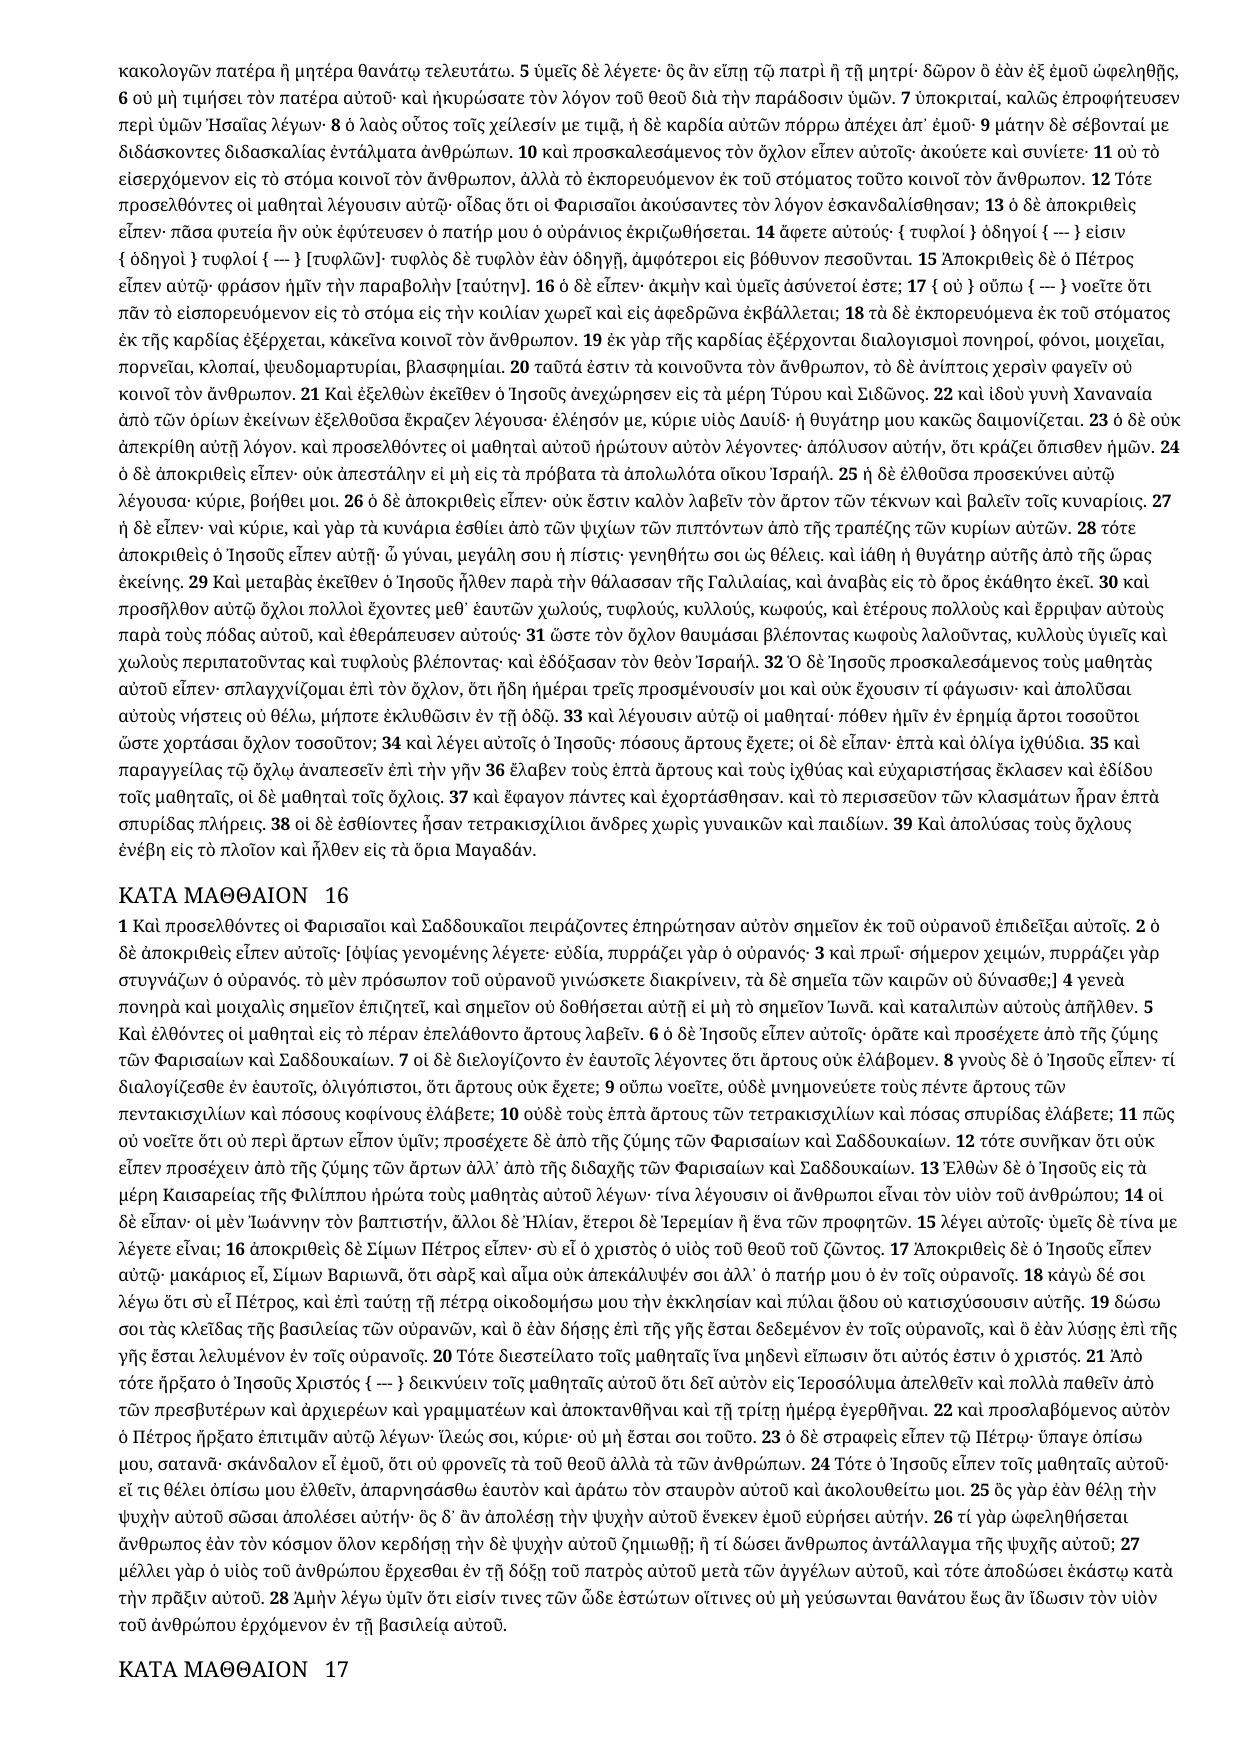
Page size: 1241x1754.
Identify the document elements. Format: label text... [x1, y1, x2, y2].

text ΚΑΤΑ ΜΑΘΘΑΙΟΝ 17 [118, 1654, 1181, 1684]
text ΚΑΤΑ ΜΑΘΘΑΙΟΝ 16 [118, 880, 1181, 910]
text κακολογῶν πατέρα ἢ μητέρα θανάτῳ τελευτάτω. 5 ὑμεῖς δὲ λέγετε· ὃς ἂν εἴπῃ τῷ πατρὶ ἢ τῇ μητρί· δῶρον ὃ ἐὰν ἐξ ἐμοῦ ὠφεληθῇς, 6 οὐ μὴ τιμήσει τὸν πατέρα αὐτοῦ· καὶ ἠκυρώσατε τὸν λόγον τοῦ θεοῦ διὰ τὴν παράδοσιν ὑμῶν. 7 ὑποκριταί, καλῶς ἐπροφήτευσεν περὶ ὑμῶν Ἠσαΐας λέγων· 8 ὁ λαὸς οὗτος τοῖς χείλεσίν με τιμᾷ, ἡ δὲ καρδία αὐτῶν πόρρω ἀπέχει ἀπ᾽ ἐμοῦ· 9 μάτην δὲ σέβονταί με διδάσκοντες διδασκαλίας ἐντάλματα ἀνθρώπων. 10 καὶ προσκαλεσάμενος τὸν ὄχλον εἶπεν αὐτοῖς· ἀκούετε καὶ συνίετε· 11 οὐ τὸ εἰσερχόμενον εἰς τὸ στόμα κοινοῖ τὸν ἄνθρωπον, ἀλλὰ τὸ ἐκπορευόμενον ἐκ τοῦ στόματος τοῦτο κοινοῖ τὸν ἄνθρωπον. 12 Τότε προσελθόντες οἱ μαθηταὶ λέγουσιν αὐτῷ· οἶδας ὅτι οἱ Φαρισαῖοι ἀκούσαντες τὸν λόγον ἐσκανδαλίσθησαν; 13 ὁ δὲ ἀποκριθεὶς εἶπεν· πᾶσα φυτεία ἣν οὐκ ἐφύτευσεν ὁ πατήρ μου ὁ οὐράνιος ἐκριζωθήσεται. 14 ἄφετε αὐτούς· { τυφλοί } ὁδηγοί { --- } εἰσιν { ὁδηγοὶ } τυφλοί { --- } [τυφλῶν]· τυφλὸς δὲ τυφλὸν ἐὰν ὁδηγῇ, ἀμφότεροι εἰς βόθυνον πεσοῦνται. 15 Ἀποκριθεὶς δὲ ὁ Πέτρος εἶπεν αὐτῷ· φράσον ἡμῖν τὴν παραβολὴν [ταύτην]. 16 ὁ δὲ εἶπεν· ἀκμὴν καὶ ὑμεῖς ἀσύνετοί ἐστε; 17 { οὐ } οὔπω { --- } νοεῖτε ὅτι πᾶν τὸ εἰσπορευόμενον εἰς τὸ στόμα εἰς τὴν κοιλίαν χωρεῖ καὶ εἰς ἀφεδρῶνα ἐκβάλλεται; 18 τὰ δὲ ἐκπορευόμενα ἐκ τοῦ στόματος ἐκ τῆς καρδίας ἐξέρχεται, κἀκεῖνα κοινοῖ τὸν ἄνθρωπον. 19 ἐκ γὰρ τῆς καρδίας ἐξέρχονται διαλογισμοὶ πονηροί, φόνοι, μοιχεῖαι, πορνεῖαι, κλοπαί, ψευδομαρτυρίαι, βλασφημίαι. 20 ταῦτά ἐστιν τὰ κοινοῦντα τὸν ἄνθρωπον, τὸ δὲ ἀνίπτοις χερσὶν φαγεῖν οὐ κοινοῖ τὸν ἄνθρωπον. 21 Καὶ ἐξελθὼν ἐκεῖθεν ὁ Ἰησοῦς ἀνεχώρησεν εἰς τὰ μέρη Τύρου καὶ Σιδῶνος. 22 καὶ ἰδοὺ γυνὴ Χαναναία ἀπὸ τῶν ὁρίων ἐκείνων ἐξελθοῦσα ἔκραζεν λέγουσα· ἐλέησόν με, κύριε υἱὸς Δαυίδ· ἡ θυγάτηρ μου κακῶς δαιμονίζεται. 23 ὁ δὲ οὐκ ἀπεκρίθη αὐτῇ λόγον. καὶ προσελθόντες οἱ μαθηταὶ αὐτοῦ ἠρώτουν αὐτὸν λέγοντες· ἀπόλυσον αὐτήν, ὅτι κράζει ὄπισθεν ἡμῶν. 24 ὁ δὲ ἀποκριθεὶς εἶπεν· οὐκ ἀπεστάλην εἰ μὴ εἰς τὰ πρόβατα τὰ ἀπολωλότα οἴκου Ἰσραήλ. 25 ἡ δὲ ἐλθοῦσα προσεκύνει αὐτῷ λέγουσα· κύριε, βοήθει μοι. 26 ὁ δὲ ἀποκριθεὶς εἶπεν· οὐκ ἔστιν καλὸν λαβεῖν τὸν ἄρτον τῶν τέκνων καὶ βαλεῖν τοῖς κυναρίοις. 27 ἡ δὲ εἶπεν· ναὶ κύριε, καὶ γὰρ τὰ κυνάρια ἐσθίει ἀπὸ τῶν ψιχίων τῶν πιπτόντων ἀπὸ τῆς τραπέζης τῶν κυρίων αὐτῶν. 28 τότε ἀποκριθεὶς ὁ Ἰησοῦς εἶπεν αὐτῇ· ὦ γύναι, μεγάλη σου ἡ πίστις· γενηθήτω σοι ὡς θέλεις. καὶ ἰάθη ἡ θυγάτηρ αὐτῆς ἀπὸ τῆς ὥρας ἐκείνης. 29 Καὶ μεταβὰς ἐκεῖθεν ὁ Ἰησοῦς ἦλθεν παρὰ τὴν θάλασσαν τῆς Γαλιλαίας, καὶ ἀναβὰς εἰς τὸ ὄρος ἐκάθητο ἐκεῖ. 30 καὶ προσῆλθον αὐτῷ ὄχλοι πολλοὶ ἔχοντες μεθ᾽ ἑαυτῶν χωλούς, τυφλούς, κυλλούς, κωφούς, καὶ ἑτέρους πολλοὺς καὶ ἔρριψαν αὐτοὺς παρὰ τοὺς πόδας αὐτοῦ, καὶ ἐθεράπευσεν αὐτούς· 31 ὥστε τὸν ὄχλον θαυμάσαι βλέποντας κωφοὺς λαλοῦντας, κυλλοὺς ὑγιεῖς καὶ χωλοὺς περιπατοῦντας καὶ τυφλοὺς βλέποντας· καὶ ἐδόξασαν τὸν θεὸν Ἰσραήλ. 32 Ὁ δὲ Ἰησοῦς προσκαλεσάμενος τοὺς μαθητὰς αὐτοῦ εἶπεν· σπλαγχνίζομαι ἐπὶ τὸν ὄχλον, ὅτι ἤδη ἡμέραι τρεῖς προσμένουσίν μοι καὶ οὐκ ἔχουσιν τί φάγωσιν· καὶ ἀπολῦσαι αὐτοὺς νήστεις οὐ θέλω, μήποτε ἐκλυθῶσιν ἐν τῇ ὁδῷ. 33 καὶ λέγουσιν αὐτῷ οἱ μαθηταί· πόθεν ἡμῖν ἐν ἐρημίᾳ ἄρτοι τοσοῦτοι ὥστε χορτάσαι ὄχλον τοσοῦτον; 34 καὶ λέγει αὐτοῖς ὁ Ἰησοῦς· πόσους ἄρτους ἔχετε; οἱ δὲ εἶπαν· ἑπτὰ καὶ ὀλίγα ἰχθύδια. 35 καὶ παραγγείλας τῷ ὄχλῳ ἀναπεσεῖν ἐπὶ τὴν γῆν 36 ἔλαβεν τοὺς ἑπτὰ ἄρτους καὶ τοὺς ἰχθύας καὶ εὐχαριστήσας ἔκλασεν καὶ ἐδίδου τοῖς μαθηταῖς, οἱ δὲ μαθηταὶ τοῖς ὄχλοις. 37 καὶ ἔφαγον πάντες καὶ ἐχορτάσθησαν. καὶ τὸ περισσεῦον τῶν κλασμάτων ἦραν ἑπτὰ σπυρίδας πλήρεις. 38 οἱ δὲ ἐσθίοντες ἦσαν τετρακισχίλιοι ἄνδρες χωρὶς γυναικῶν καὶ παιδίων. 39 Καὶ ἀπολύσας τοὺς ὄχλους ἐνέβη εἰς τὸ πλοῖον καὶ ἦλθεν εἰς τὰ ὅρια Μαγαδάν. [118, 59, 1181, 862]
text 1 Καὶ προσελθόντες οἱ Φαρισαῖοι καὶ Σαδδουκαῖοι πειράζοντες ἐπηρώτησαν αὐτὸν σημεῖον ἐκ τοῦ οὐρανοῦ ἐπιδεῖξαι αὐτοῖς. 2 ὁ δὲ ἀποκριθεὶς εἶπεν αὐτοῖς· [ὀψίας γενομένης λέγετε· εὐδία, πυρράζει γὰρ ὁ οὐρανός· 3 καὶ πρωΐ· σήμερον χειμών, πυρράζει γὰρ στυγνάζων ὁ οὐρανός. τὸ μὲν πρόσωπον τοῦ οὐρανοῦ γινώσκετε διακρίνειν, τὰ δὲ σημεῖα τῶν καιρῶν οὐ δύνασθε;] 4 γενεὰ πονηρὰ καὶ μοιχαλὶς σημεῖον ἐπιζητεῖ, καὶ σημεῖον οὐ δοθήσεται αὐτῇ εἰ μὴ τὸ σημεῖον Ἰωνᾶ. καὶ καταλιπὼν αὐτοὺς ἀπῆλθεν. 5 Καὶ ἐλθόντες οἱ μαθηταὶ εἰς τὸ πέραν ἐπελάθοντο ἄρτους λαβεῖν. 6 ὁ δὲ Ἰησοῦς εἶπεν αὐτοῖς· ὁρᾶτε καὶ προσέχετε ἀπὸ τῆς ζύμης τῶν Φαρισαίων καὶ Σαδδουκαίων. 7 οἱ δὲ διελογίζοντο ἐν ἑαυτοῖς λέγοντες ὅτι ἄρτους οὐκ ἐλάβομεν. 8 γνοὺς δὲ ὁ Ἰησοῦς εἶπεν· τί διαλογίζεσθε ἐν ἑαυτοῖς, ὀλιγόπιστοι, ὅτι ἄρτους οὐκ ἔχετε; 9 οὔπω νοεῖτε, οὐδὲ μνημονεύετε τοὺς πέντε ἄρτους τῶν πεντακισχιλίων καὶ πόσους κοφίνους ἐλάβετε; 10 οὐδὲ τοὺς ἑπτὰ ἄρτους τῶν τετρακισχιλίων καὶ πόσας σπυρίδας ἐλάβετε; 11 πῶς οὐ νοεῖτε ὅτι οὐ περὶ ἄρτων εἶπον ὑμῖν; προσέχετε δὲ ἀπὸ τῆς ζύμης τῶν Φαρισαίων καὶ Σαδδουκαίων. 12 τότε συνῆκαν ὅτι οὐκ εἶπεν προσέχειν ἀπὸ τῆς ζύμης τῶν ἄρτων ἀλλ᾽ ἀπὸ τῆς διδαχῆς τῶν Φαρισαίων καὶ Σαδδουκαίων. 13 Ἐλθὼν δὲ ὁ Ἰησοῦς εἰς τὰ μέρη Καισαρείας τῆς Φιλίππου ἠρώτα τοὺς μαθητὰς αὐτοῦ λέγων· τίνα λέγουσιν οἱ ἄνθρωποι εἶναι τὸν υἱὸν τοῦ ἀνθρώπου; 14 οἱ δὲ εἶπαν· οἱ μὲν Ἰωάννην τὸν βαπτιστήν, ἄλλοι δὲ Ἠλίαν, ἕτεροι δὲ Ἰερεμίαν ἢ ἕνα τῶν προφητῶν. 15 λέγει αὐτοῖς· ὑμεῖς δὲ τίνα με λέγετε εἶναι; 16 ἀποκριθεὶς δὲ Σίμων Πέτρος εἶπεν· σὺ εἶ ὁ χριστὸς ὁ υἱὸς τοῦ θεοῦ τοῦ ζῶντος. 17 Ἀποκριθεὶς δὲ ὁ Ἰησοῦς εἶπεν αὐτῷ· μακάριος εἶ, Σίμων Βαριωνᾶ, ὅτι σὰρξ καὶ αἷμα οὐκ ἀπεκάλυψέν σοι ἀλλ᾽ ὁ πατήρ μου ὁ ἐν τοῖς οὐρανοῖς. 18 κἀγὼ δέ σοι λέγω ὅτι σὺ εἶ Πέτρος, καὶ ἐπὶ ταύτῃ τῇ πέτρᾳ οἰκοδομήσω μου τὴν ἐκκλησίαν καὶ πύλαι ᾅδου οὐ κατισχύσουσιν αὐτῆς. 19 δώσω σοι τὰς κλεῖδας τῆς βασιλείας τῶν οὐρανῶν, καὶ ὃ ἐὰν δήσῃς ἐπὶ τῆς γῆς ἔσται δεδεμένον ἐν τοῖς οὐρανοῖς, καὶ ὃ ἐὰν λύσῃς ἐπὶ τῆς γῆς ἔσται λελυμένον ἐν τοῖς οὐρανοῖς. 20 Τότε διεστείλατο τοῖς μαθηταῖς ἵνα μηδενὶ εἴπωσιν ὅτι αὐτός ἐστιν ὁ χριστός. 21 Ἀπὸ τότε ἤρξατο ὁ Ἰησοῦς Χριστός { --- } δεικνύειν τοῖς μαθηταῖς αὐτοῦ ὅτι δεῖ αὐτὸν εἰς Ἱεροσόλυμα ἀπελθεῖν καὶ πολλὰ παθεῖν ἀπὸ τῶν πρεσβυτέρων καὶ ἀρχιερέων καὶ γραμματέων καὶ ἀποκτανθῆναι καὶ τῇ τρίτῃ ἡμέρᾳ ἐγερθῆναι. 22 καὶ προσλαβόμενος αὐτὸν ὁ Πέτρος ἤρξατο ἐπιτιμᾶν αὐτῷ λέγων· ἵλεώς σοι, κύριε· οὐ μὴ ἔσται σοι τοῦτο. 23 ὁ δὲ στραφεὶς εἶπεν τῷ Πέτρῳ· ὕπαγε ὀπίσω μου, σατανᾶ· σκάνδαλον εἶ ἐμοῦ, ὅτι οὐ φρονεῖς τὰ τοῦ θεοῦ ἀλλὰ τὰ τῶν ἀνθρώπων. 24 Τότε ὁ Ἰησοῦς εἶπεν τοῖς μαθηταῖς αὐτοῦ· εἴ τις θέλει ὀπίσω μου ἐλθεῖν, ἀπαρνησάσθω ἑαυτὸν καὶ ἀράτω τὸν σταυρὸν αὐτοῦ καὶ ἀκολουθείτω μοι. 25 ὃς γὰρ ἐὰν θέλῃ τὴν ψυχὴν αὐτοῦ σῶσαι ἀπολέσει αὐτήν· ὃς δ᾽ ἂν ἀπολέσῃ τὴν ψυχὴν αὐτοῦ ἕνεκεν ἐμοῦ εὑρήσει αὐτήν. 26 τί γὰρ ὠφεληθήσεται ἄνθρωπος ἐὰν τὸν κόσμον ὅλον κερδήσῃ τὴν δὲ ψυχὴν αὐτοῦ ζημιωθῇ; ἢ τί δώσει ἄνθρωπος ἀντάλλαγμα τῆς ψυχῆς αὐτοῦ; 27 μέλλει γὰρ ὁ υἱὸς τοῦ ἀνθρώπου ἔρχεσθαι ἐν τῇ δόξῃ τοῦ πατρὸς αὐτοῦ μετὰ τῶν ἀγγέλων αὐτοῦ, καὶ τότε ἀποδώσει ἑκάστῳ κατὰ τὴν πρᾶξιν αὐτοῦ. 28 Ἀμὴν λέγω ὑμῖν ὅτι εἰσίν τινες τῶν ὧδε ἑστώτων οἵτινες οὐ μὴ γεύσωνται θανάτου ἕως ἂν ἴδωσιν τὸν υἱὸν τοῦ ἀνθρώπου ἐρχόμενον ἐν τῇ βασιλείᾳ αὐτοῦ. [118, 914, 1181, 1636]
